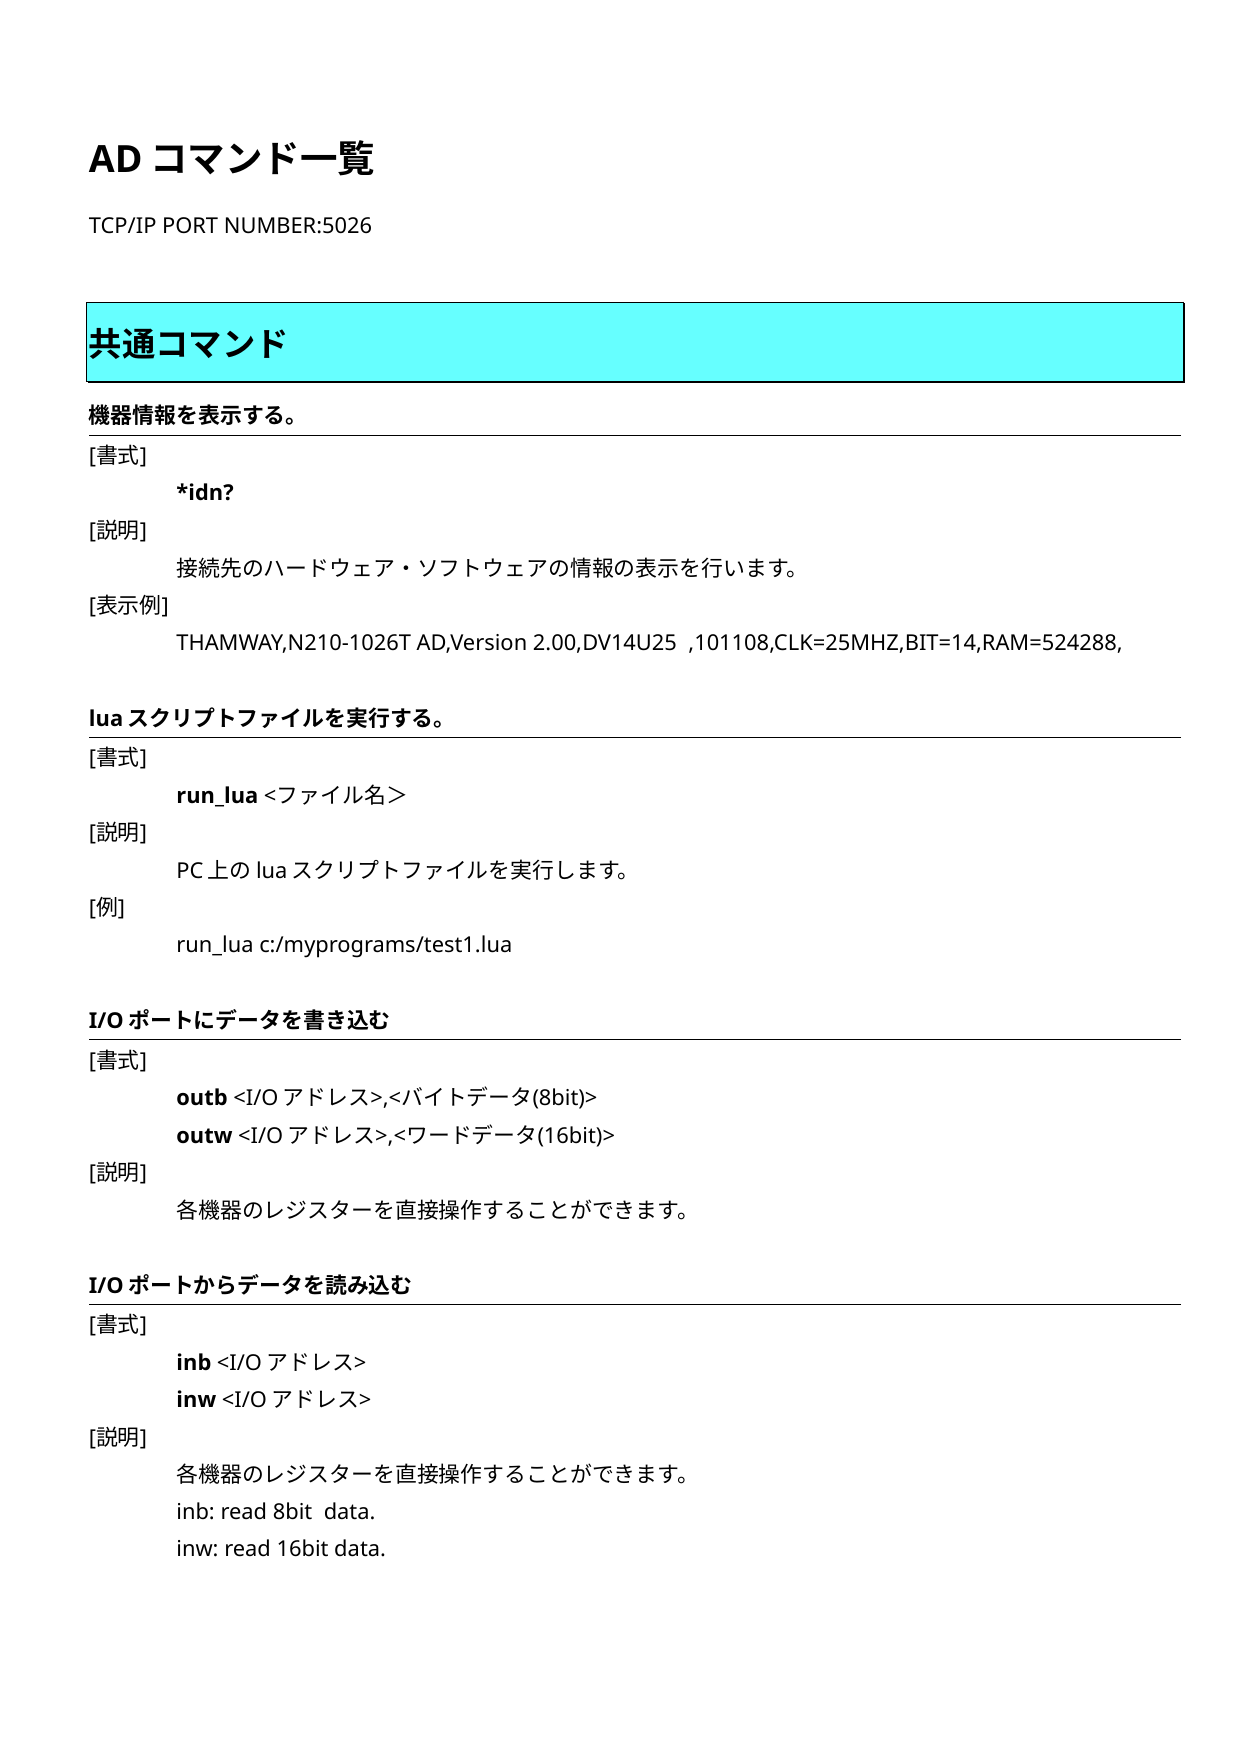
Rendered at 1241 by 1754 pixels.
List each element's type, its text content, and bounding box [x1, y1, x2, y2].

text THAMWAY,N210-1026T AD,Version 2.00,DV14U25 ,101108,CLK=25MHZ,BIT=14,RAM=524288, [89, 623, 1181, 660]
text [例] [89, 887, 1181, 925]
text run_lua c:/myprograms/test1.lua [89, 925, 1181, 962]
text inw: read 16bit data. [89, 1529, 1181, 1567]
text *idn? [89, 473, 1181, 510]
text PC上のluaスクリプトファイルを実行します。 [89, 850, 1181, 887]
text inw <I/Oアドレス> [89, 1379, 1181, 1417]
text TCP/IP PORT NUMBER:5026 [89, 206, 1181, 243]
text [説明] [89, 510, 1181, 548]
text 接続先のハードウェア・ソフトウェアの情報の表示を行います。 [89, 548, 1181, 585]
text outw <I/Oアドレス>,<ワードデータ(16bit)> [89, 1115, 1181, 1152]
text [説明] [89, 1417, 1181, 1454]
text 各機器のレジスターを直接操作することができます。 [89, 1454, 1181, 1492]
text [表示例] [89, 585, 1181, 623]
text run_lua <ファイル名＞ [89, 775, 1181, 812]
text [説明] [89, 812, 1181, 850]
text outb <I/Oアドレス>,<バイトデータ(8bit)> [89, 1077, 1181, 1115]
title luaスクリプトファイルを実行する。 [89, 698, 1181, 737]
text [書式] [89, 1040, 1181, 1077]
text [説明] [89, 1152, 1181, 1190]
text 各機器のレジスターを直接操作することができます。 [89, 1190, 1181, 1227]
text inb: read 8bit data. [89, 1492, 1181, 1529]
title I/Oポートにデータを書き込む [89, 1000, 1181, 1039]
text inb <I/Oアドレス> [89, 1342, 1181, 1379]
title 機器情報を表示する。 [89, 395, 1181, 435]
text [書式] [89, 436, 1181, 473]
title I/Oポートからデータを読み込む [89, 1265, 1181, 1304]
text [書式] [89, 1305, 1181, 1342]
text [書式] [89, 738, 1181, 775]
list 共通コマンド [87, 303, 1183, 381]
subtitle ADコマンド一覧 [89, 118, 1181, 193]
